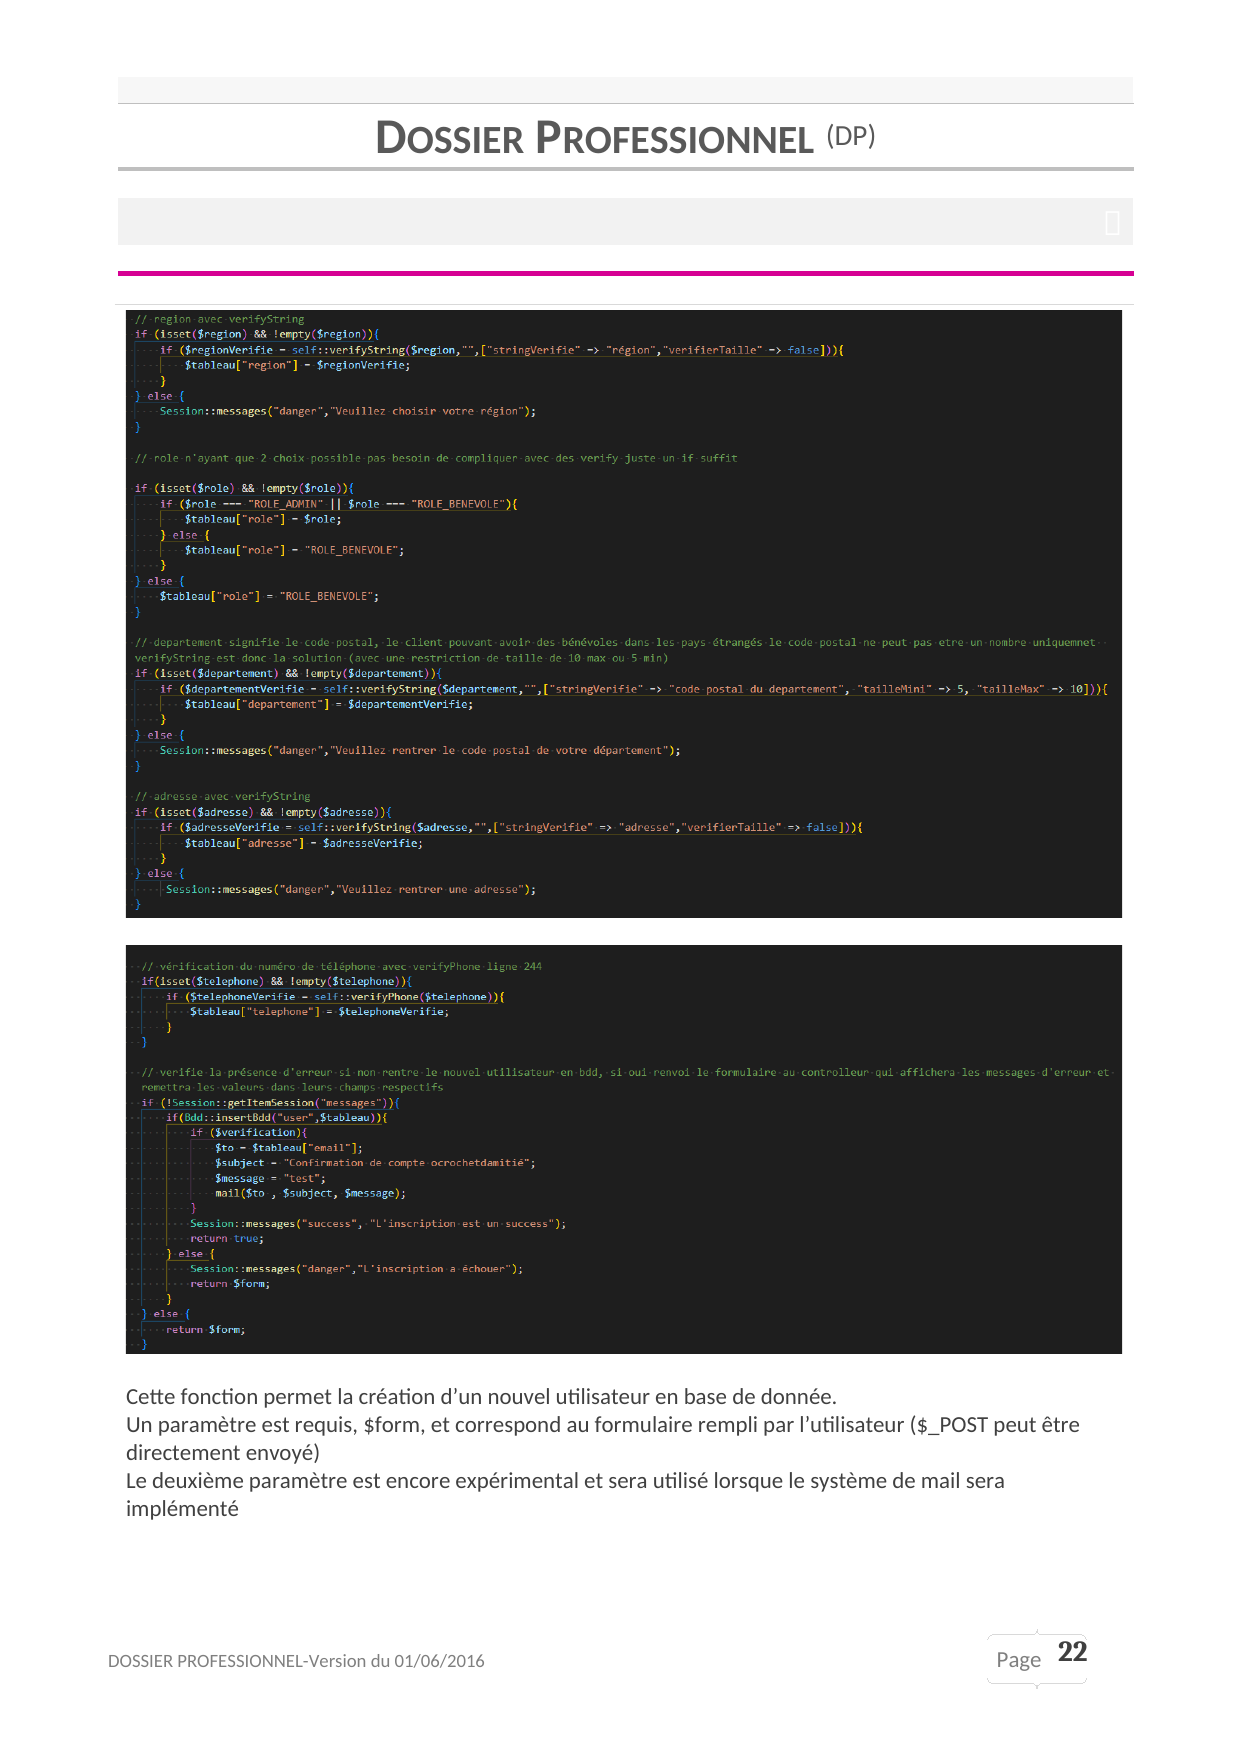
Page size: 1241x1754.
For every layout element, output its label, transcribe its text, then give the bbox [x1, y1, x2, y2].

picture [125, 945, 1123, 1354]
table_cell Pour cet exemple, je vais présenter 3 fonction de la classe ‘Verificateur’ , la fonction traitementString(), verifyEmail() et verifyNewUser(). fonction traitementString() : Une fonction très simple qui prend un string et retourne ce même string après être passé dans 2 fonctions PHP : trim → retire les espaces en début et fin de string addslashes → pose des ‘ \ ’ (antislash) devant les guillemet simples et doubles ainsi que les antislashs déjà présents fonction verifyEmail() : Cette fonction sert à traiter les e-mail et vérifier que l’e-mail est conventionnel. Il y a 3 paramètres (1 obligatoire et 2 optionnels) : ‘$email’ → l’e-mail à vérifier ‘$modifier’ → l’e-mail à comparer pour les fonctions de modification du service ‘$existe’ → cherche l’existence de cet e-mail en base de donnée pour la création d’un utilisateur Je commence la fonction par comparer (si le paramètre modifier n’est pas vide) l’e-mail et modifier. Si les 2 string sont identiques la fonction n’a pas besoin de continuer plus loin et renvoi 1, dans le cas contraire rien ne se passe Puis j’utilise traitementString() vu plus tôt pour ne pas avoir d’intrusion lors de l’interaction avec la base de donnée Ensuite je me sert de ‘preg_match’ et d’un RegExp pour savoir si $email est bien un e-mail valable, suivit de ‘filter_var()’ pour une deuxième confirmation avec le filtre FILTER_VALIDATE_EMAIL. Dans le cas ou $email ne passerai pas les 2 fonctions, un message d’erreur est envoyé à l’utilisateur et false en retourné. Enfin, si $existe est true, une recherche de $email est effectuée en base de donnée et la fonction renvoi false si l’e-mail est déjà enregistré sinon rien ne se passe et l’e-mail est renvoyé fonction verifyNewUser() : Cette fonction permet la création d’un nouvel utilisateur en base de donnée. Un paramètre est requis, $form, et correspond au formulaire rempli par l’utilisateur ($_POST peut être directement envoyé) Le deuxième paramètre est encore expérimental et sera utilisé lorsque le système de mail sera implémenté Dans un premier temps la fonction PHP extract() est utilisée pour avoir des variables correspondant aux noms des champs du formulaire et les valeurs qui leur appartient et un tableau vide est initialisé Puis viennent les vérifications des champs à la suite avec a chaque fois : une vérification de l’existence de la variable ainsi qu’un message d’erreur adapté une condition où une variable récupère le résultat d’une des nombreuses fonction verify rentre la variable dans le tableau avec l’index requis pour la suite des opérations (aucun message d’erreur pour la condition, les messages sont a l’intérieur des fonctions verify). $roles ne pouvant posséder que 2 valeur un vérificateur n’est pas nécessaire et une simple comparaison de valeur suffit. Une fois toutes les fonction utilisées, si aucun message d’erreur n’a été créer alors on passe à la création de l’utilisateur, dans le cas contraire $form est renvoyé et la fonction s’arrête. Avec l’aide de la fonction insert() appartenant a la classe Bdd : Le tableau, rempli avec des index correspondant aux colonnes de la table user en base de donnée est remis à le fonction avec le nom de la table ciblée (user) Pour finir si la requête est un succès un message confirmant la réussite est affiché et c’est la que le mail sera envoyé quand le système de mail sera complet, true est également retourné. Si une erreur c’est produit un c’est un message d’erreur qui est visible et le formulaire est renvoyé Un exemple d’utilisation de VerifyNewUser() : La fonction ajouter() permet a un administrateur de créer un utilisateur. Lorsque que le vérificateur est utilisé il est stocké dans une variable puis comparé a true (la fonction renvoi true si elle 100 % réussi et $form si une erreur est détectée) dans le cas ou la fonction n’a pas réussie a créer l’utilisateur l’affichage sera rempli avec les données du formulaire. Des messages d’erreur et les champs sont remplis un formulaire vide [115, 305, 1133, 1606]
picture [125, 310, 1123, 918]
